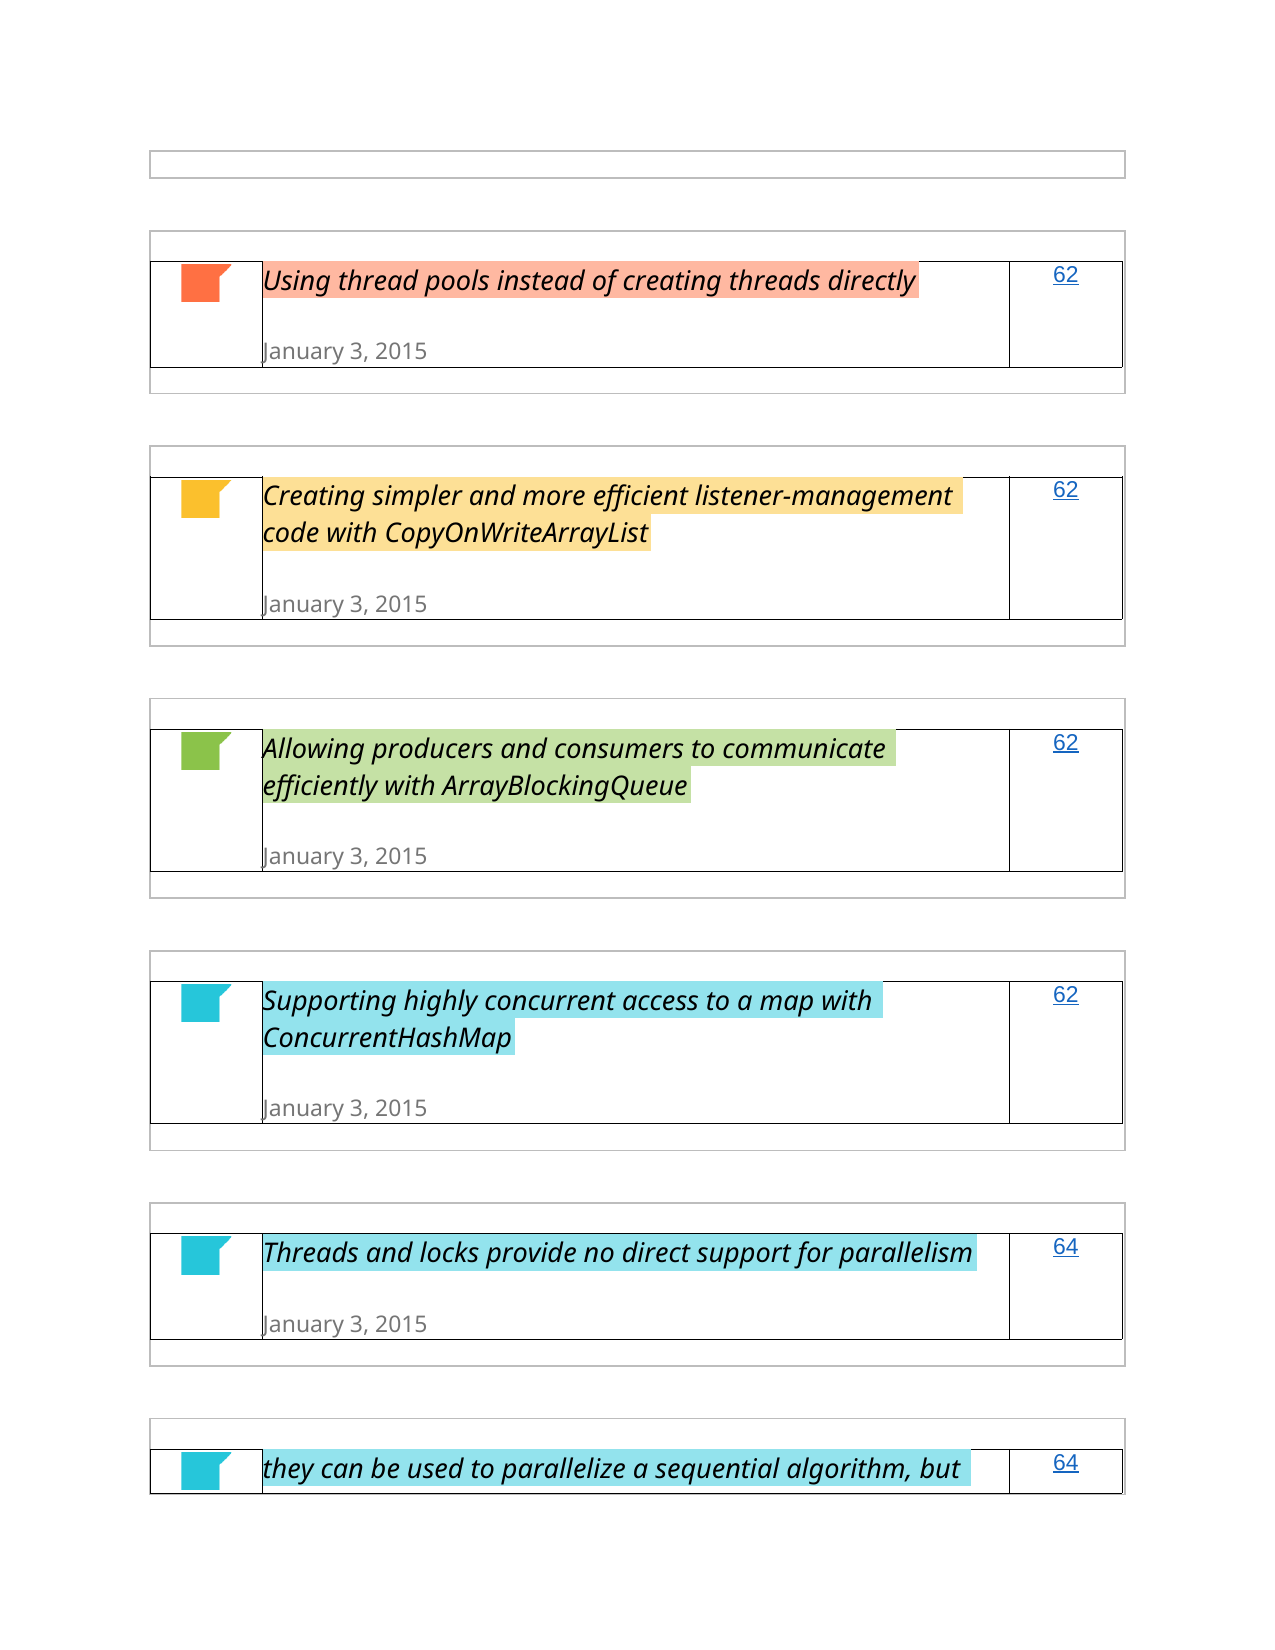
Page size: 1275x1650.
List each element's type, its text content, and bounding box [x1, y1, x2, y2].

table_header 62 [1010, 982, 1122, 1123]
picture [181, 984, 232, 1022]
table_header [151, 982, 262, 1123]
picture [181, 1236, 232, 1275]
table_header [151, 478, 262, 619]
table_header [151, 699, 1124, 897]
table_header [151, 1234, 262, 1339]
table_header Allowing producers and consumers to communicate efficiently with ArrayBlockingQueue January 3, 2015 [263, 730, 1009, 871]
table_header [151, 1419, 1124, 1493]
table_header 62 [1010, 478, 1122, 619]
table_header [151, 1450, 262, 1493]
table_header [151, 1204, 1124, 1365]
table_header 64 [1010, 1234, 1122, 1339]
picture [181, 480, 232, 518]
table_header Supporting highly concurrent access to a map with ConcurrentHashMap January 3, 2015 [263, 982, 1009, 1123]
table_header 62 [1010, 262, 1122, 366]
table_header Threads and locks provide no direct support for parallelism January 3, 2015 [263, 1234, 1009, 1339]
table_header [151, 730, 262, 871]
table_header [151, 232, 1124, 393]
table_header [151, 952, 1124, 1149]
table_header [151, 262, 262, 366]
table_header 62 [1010, 730, 1122, 871]
picture [181, 264, 232, 302]
table_header 64 [1010, 1450, 1122, 1493]
table_header [151, 447, 1124, 645]
table_header Using thread pools instead of creating threads directly January 3, 2015 [263, 262, 1009, 366]
picture [181, 1452, 232, 1490]
table_header Creating simpler and more efficient listener-management code with CopyOnWriteArrayList January 3, 2015 [263, 478, 1009, 619]
table_header [151, 152, 1124, 177]
picture [181, 732, 232, 770]
table_header they can be used to parallelize a sequential algorithm, but [263, 1450, 1009, 1493]
